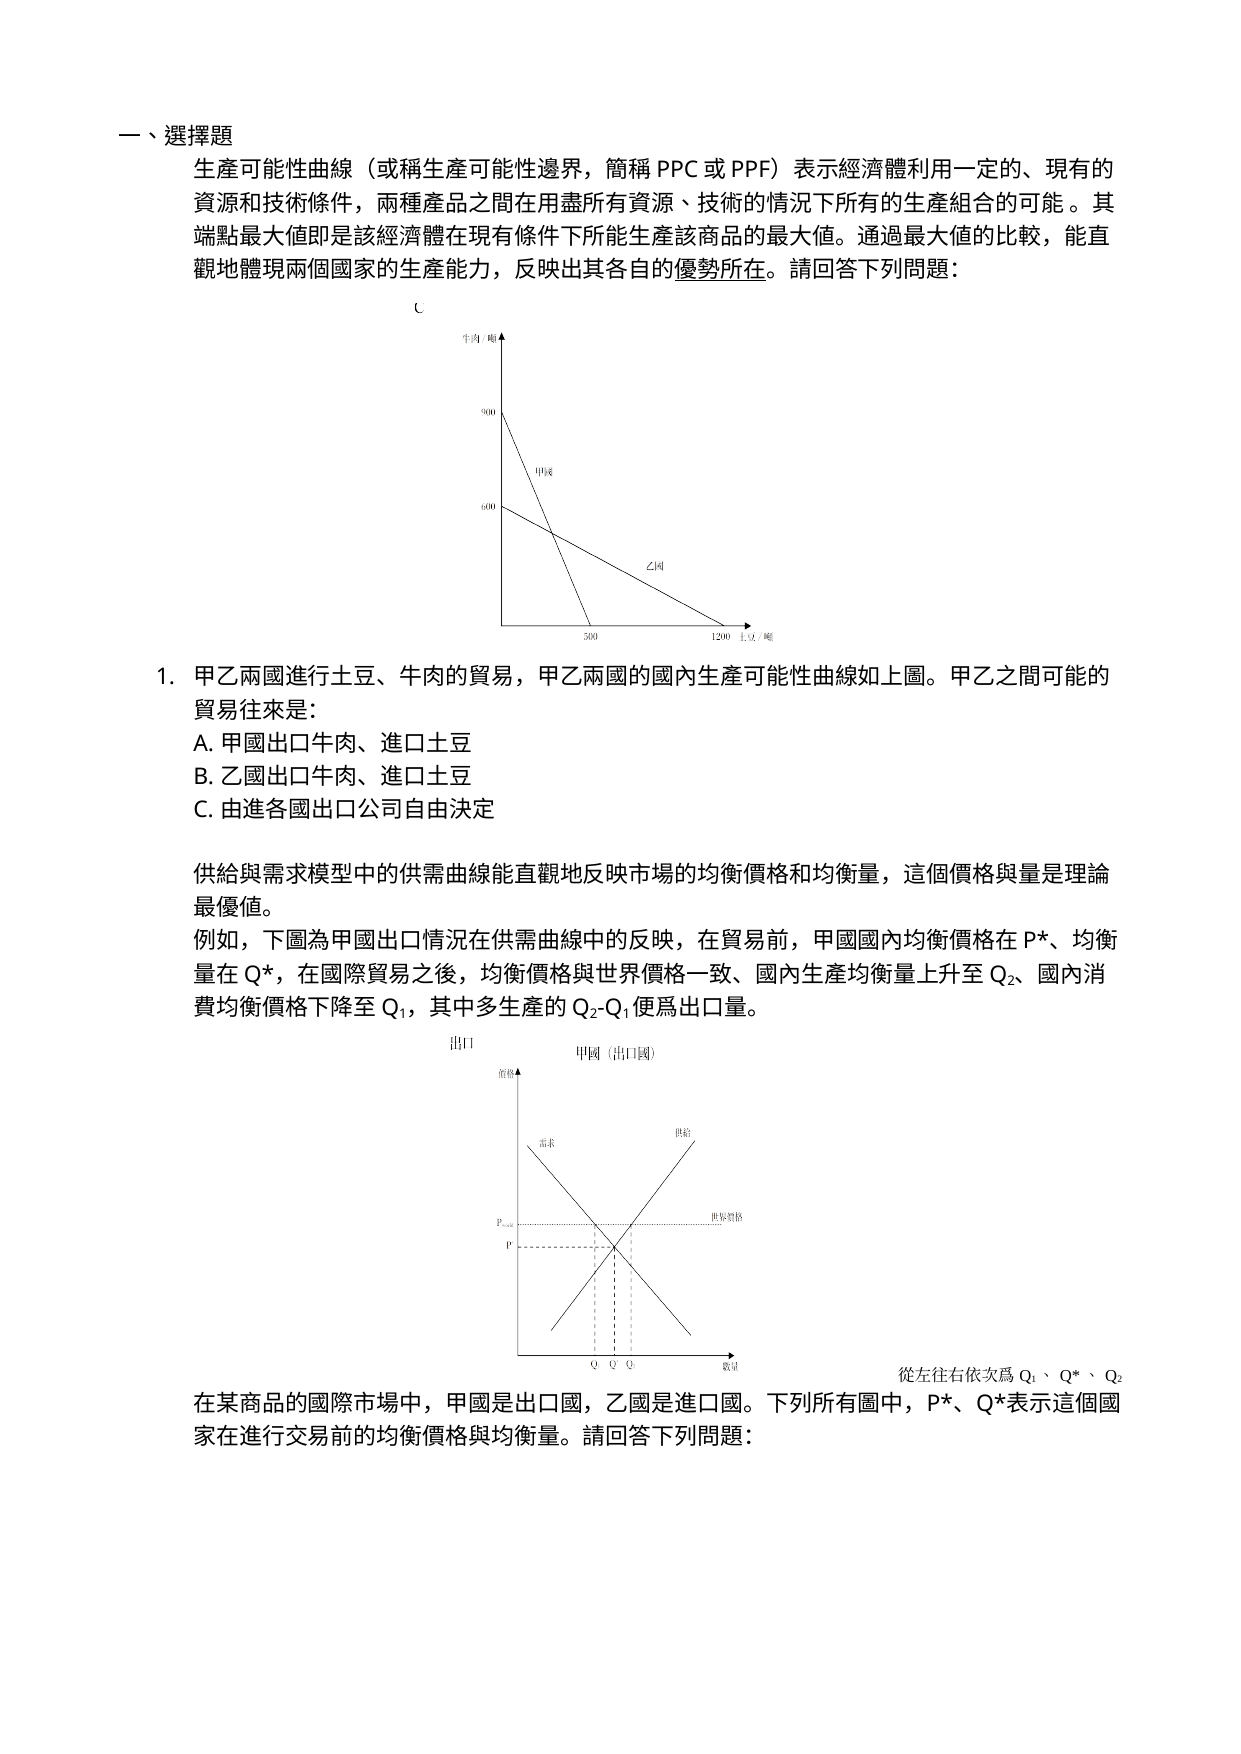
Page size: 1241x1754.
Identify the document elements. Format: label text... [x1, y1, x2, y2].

list 生產可能性曲線（或稱生產可能性邊界，簡稱PPC或PPF）表示經濟體利用一定的、現有的資源和技術條件，兩種產品之間在用盡所有資源、技術的情況下所有的生產組合的可能 。其端點最大値即是該經濟體在現有條件下所能生產該商品的最大値。通過最大値的比較，能直觀地體現兩個國家的生產能力，反映出其各自的優勢所在。請回答下列問題： [156, 151, 1122, 284]
list C. 由進各國出口公司自由決定 [156, 791, 1122, 825]
list B. 乙國出口牛肉、進口土豆 [156, 758, 1122, 791]
list A. 甲國出口牛肉、進口土豆 [156, 725, 1122, 758]
picture [414, 303, 826, 659]
list 在某商品的國際市場中，甲國是出口國，乙國是進口國。下列所有圖中，P*、Q*表示這個國家在進行交易前的均衡價格與均衡量。請回答下列問題： [156, 1022, 1122, 1451]
list 例如，下圖為甲國出口情況在供需曲線中的反映，在貿易前，甲國國內均衡價格在P*、均衡量在Q*，在國際貿易之後，均衡價格與世界價格一致、國內生產均衡量上升至Q2、國內消費均衡價格下降至Q1，其中多生產的Q2-Q1便爲出口量。 [156, 922, 1122, 1022]
picture [451, 1030, 789, 1385]
list 供給與需求模型中的供需曲線能直觀地反映市場的均衡價格和均衡量，這個價格與量是理論最優値。 [156, 856, 1122, 922]
list 甲乙兩國進行土豆、牛肉的貿易，甲乙兩國的國內生產可能性曲線如上圖。甲乙之間可能的貿易往來是： [156, 284, 1122, 725]
